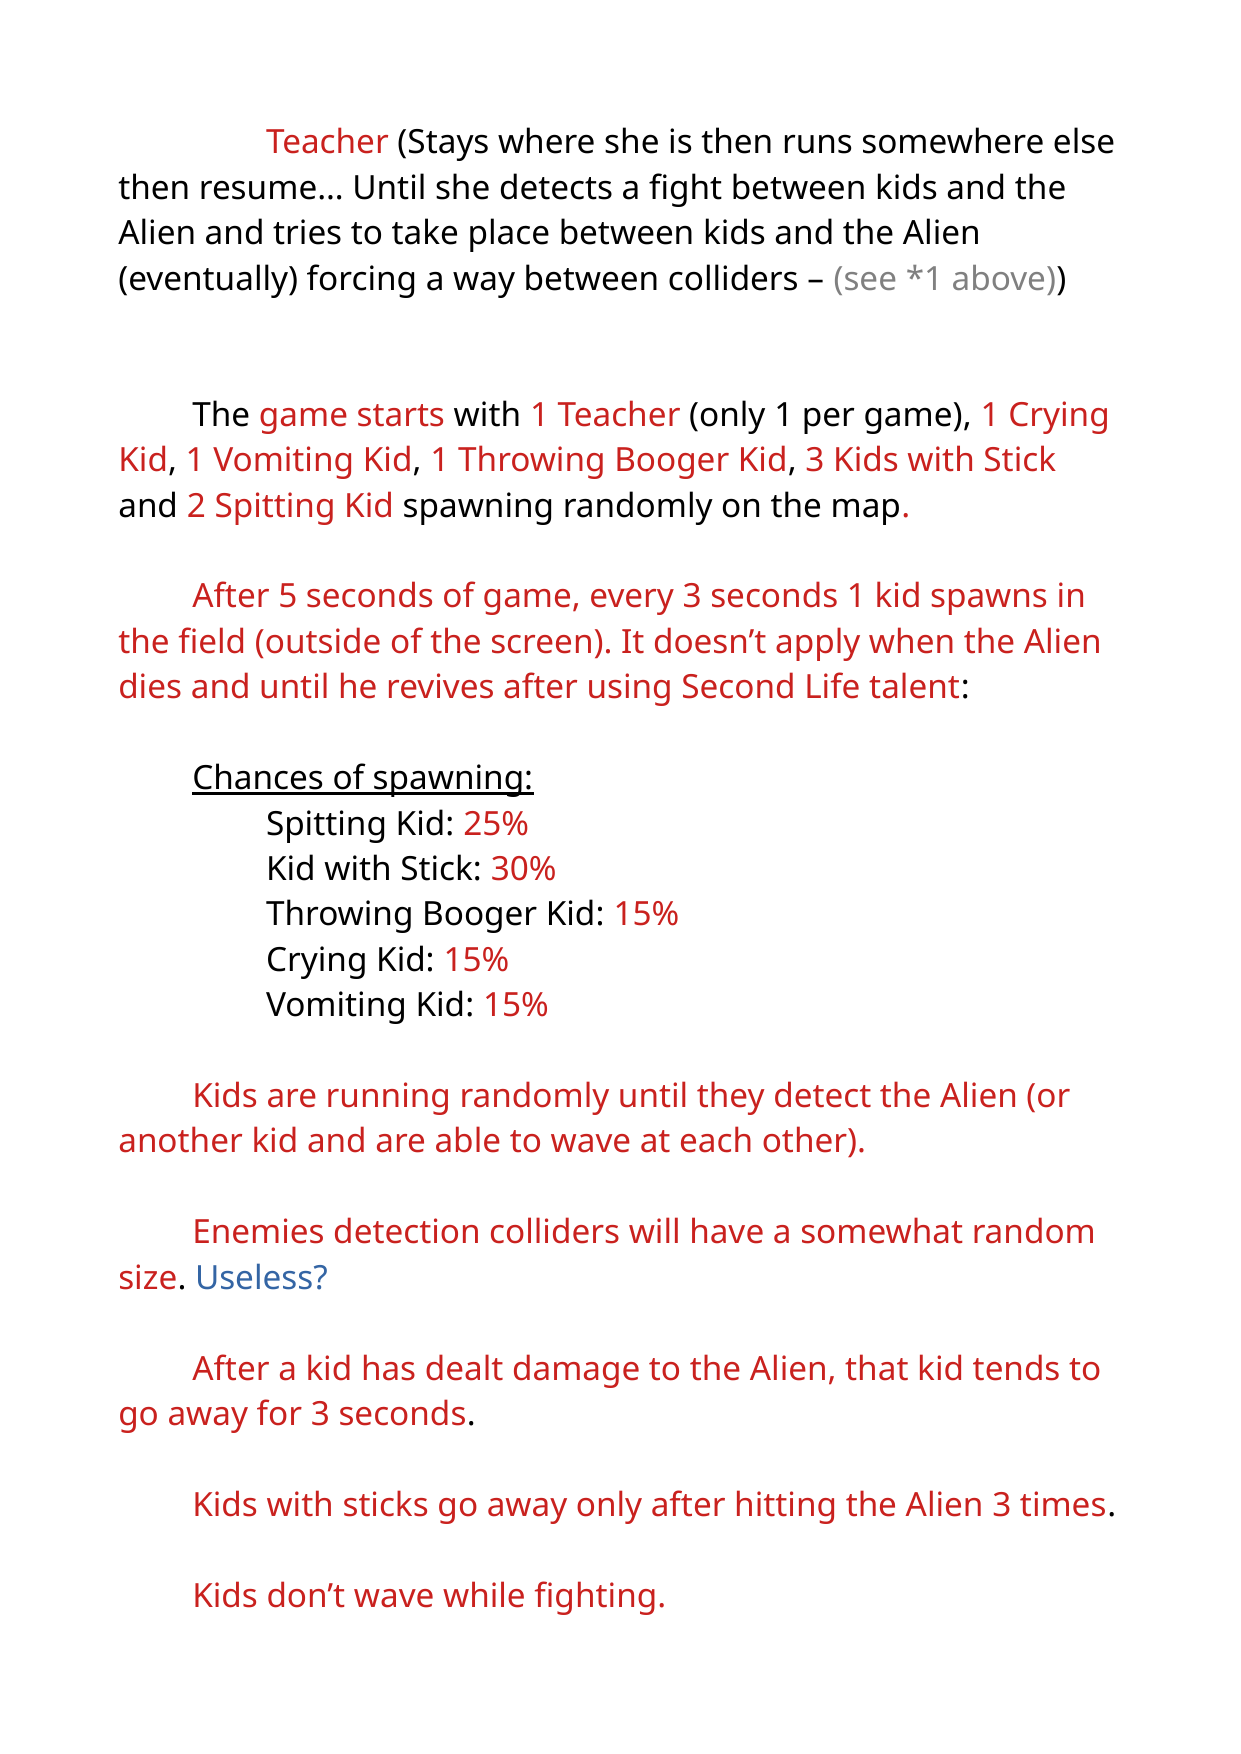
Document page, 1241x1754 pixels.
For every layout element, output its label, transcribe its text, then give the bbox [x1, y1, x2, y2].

text Teacher (Stays where she is then runs somewhere else then resume… Until she detects a fight between kids and the Alien and tries to take place between kids and the Alien (eventually) forcing a way between colliders – (see *1 above)) [118, 118, 1122, 300]
text Chances of spawning: [118, 754, 1122, 799]
text Spitting Kid: 25% [118, 799, 1122, 845]
text Throwing Booger Kid: 15% [118, 890, 1122, 936]
text Kids are running randomly until they detect the Alien (or another kid and are able to wave at each other). [118, 1072, 1122, 1163]
text Vomiting Kid: 15% [118, 981, 1122, 1026]
text After a kid has dealt damage to the Alien, that kid tends to go away for 3 seconds. [118, 1344, 1122, 1435]
text Kid with Stick: 30% [118, 845, 1122, 890]
text Crying Kid: 15% [118, 936, 1122, 981]
text Kids don’t wave while fighting. [118, 1571, 1122, 1617]
text The game starts with 1 Teacher (only 1 per game), 1 Crying Kid, 1 Vomiting Kid, 1 Throwing Booger Kid, 3 Kids with Stick and 2 Spitting Kid spawning randomly on the map. [118, 391, 1122, 527]
text Kids with sticks go away only after hitting the Alien 3 times. [118, 1481, 1122, 1526]
text After 5 seconds of game, every 3 seconds 1 kid spawns in the field (outside of the screen). It doesn’t apply when the Alien dies and until he revives after using Second Life talent: [118, 572, 1122, 708]
text Enemies detection colliders will have a somewhat random size. Useless? [118, 1208, 1122, 1299]
